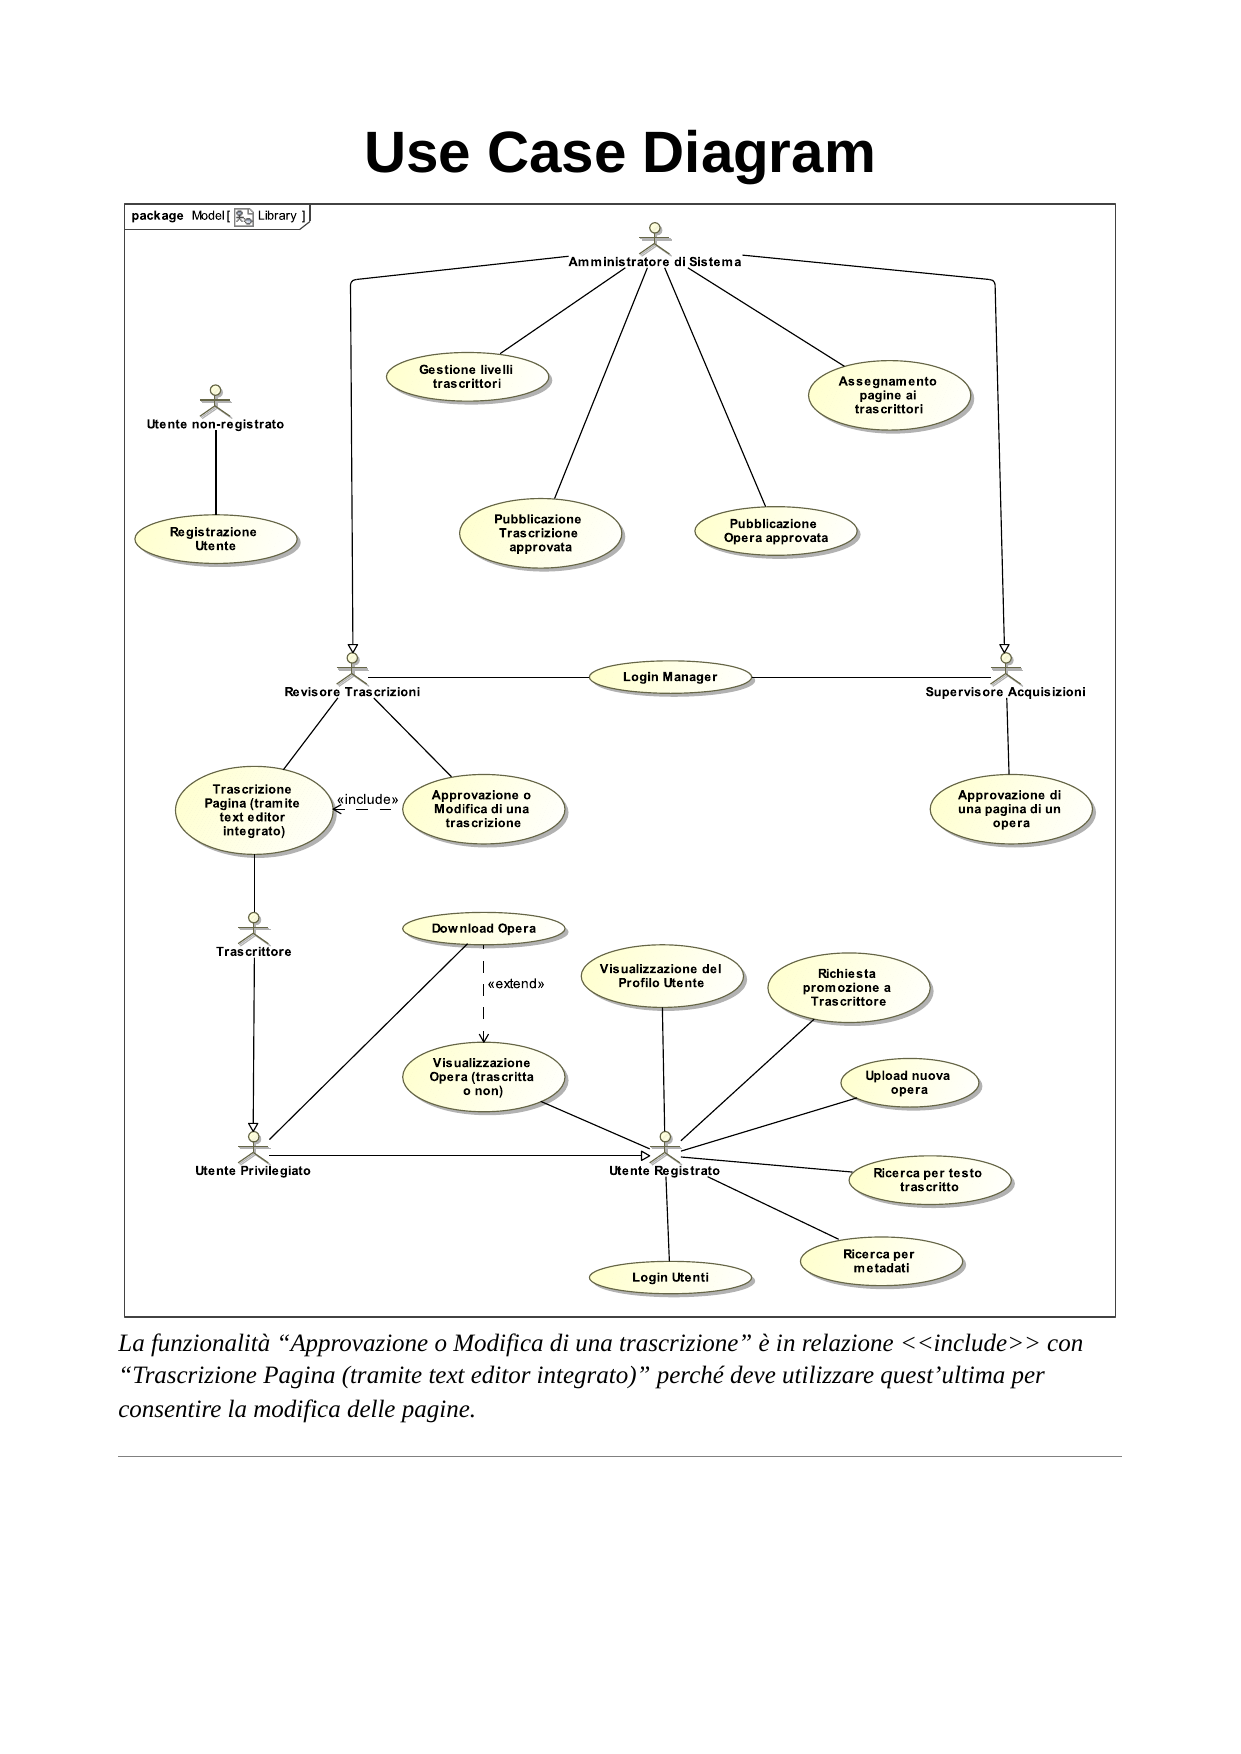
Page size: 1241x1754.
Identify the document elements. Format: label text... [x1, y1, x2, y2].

text La funzionalità “Approvazione o Modifica di una trascrizione” è in relazione <<include>> con “Trascrizione Pagina (tramite text editor integrato)” perché deve utilizzare quest’ultima per consentire la modifica delle pagine. [118, 1323, 1122, 1422]
title Use Case Diagram [118, 118, 1122, 185]
